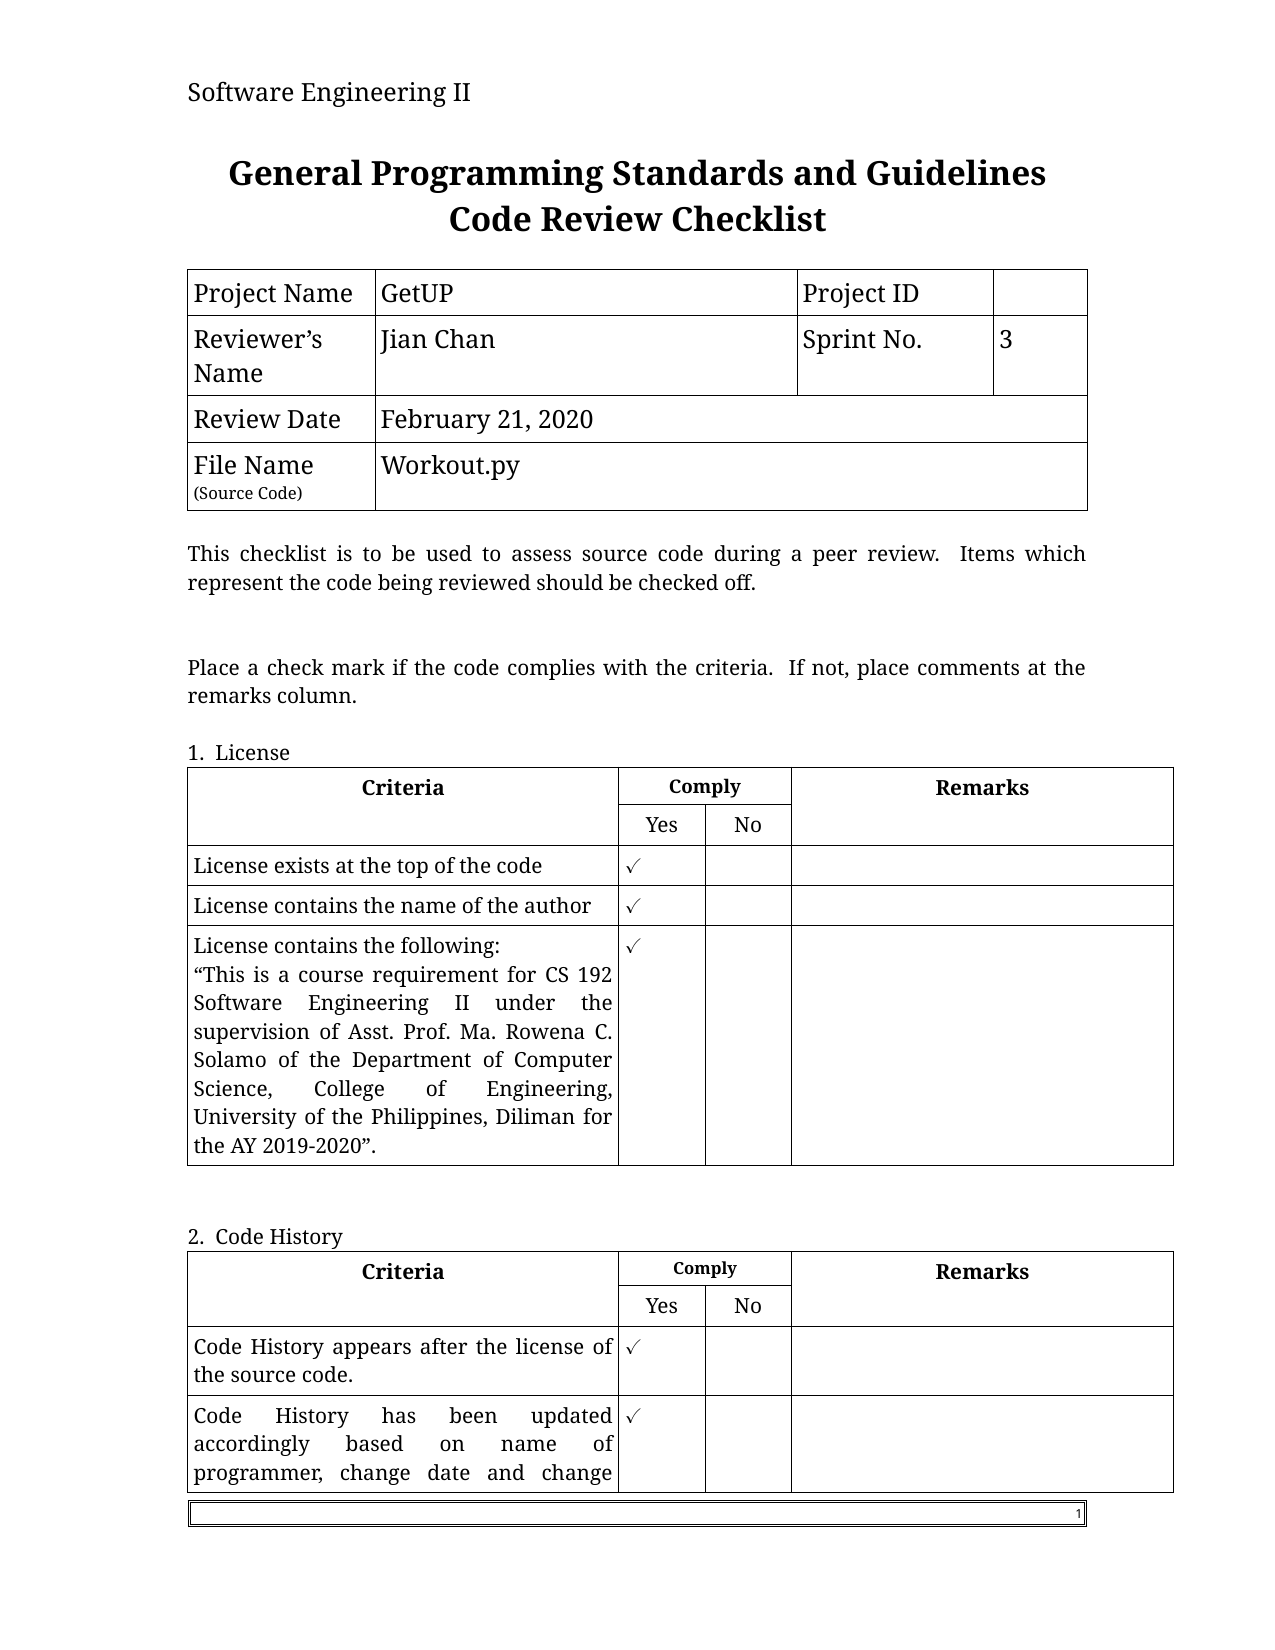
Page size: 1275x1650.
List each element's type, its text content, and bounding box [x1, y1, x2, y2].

table_cell ✓ [619, 886, 705, 925]
table_cell Sprint No. [798, 316, 993, 395]
text Place a check mark if the code complies with the criteria. If not, place comments at the remarks column. [187, 653, 1087, 710]
table_header Project ID [798, 270, 993, 315]
table_cell ✓ [619, 1396, 705, 1492]
table_cell Yes [619, 805, 705, 844]
table_header GetUP [376, 270, 797, 315]
table_cell License contains the following: “This is a course requirement for CS 192 Software Engineering II under the supervision of Asst. Prof. Ma. Rowena C. Solamo of the Department of Computer Science, College of Engineering, University of the Philippines, Diliman for the AY 2019-2020”. [188, 926, 618, 1165]
table_cell Jian Chan [376, 316, 797, 395]
table_cell Code History has been updated accordingly based on name of programmer, change date and change [188, 1396, 618, 1492]
table_cell [706, 926, 791, 1165]
table_cell [792, 1327, 1173, 1395]
table_cell [792, 846, 1173, 885]
table_header Comply [619, 768, 791, 804]
table_cell Review Date [188, 396, 375, 441]
table_header Project Name [188, 270, 375, 315]
table_cell File Name (Source Code) [188, 443, 375, 510]
table_header Remarks [792, 768, 1173, 844]
table_cell [792, 1396, 1173, 1492]
table_header Comply [619, 1252, 791, 1285]
table_cell No [706, 1286, 791, 1326]
table_cell Reviewer’s Name [188, 316, 375, 395]
table_cell [706, 846, 791, 885]
table_cell License exists at the top of the code [188, 846, 618, 885]
table_cell No [706, 805, 791, 844]
table_cell Workout.py [376, 443, 1087, 510]
table_cell [706, 886, 791, 925]
table_cell [706, 1396, 791, 1492]
table_cell 3 [994, 316, 1087, 395]
table_cell ✓ [619, 846, 705, 885]
table_cell ✓ [619, 1327, 705, 1395]
table_header Criteria [188, 1252, 618, 1326]
table_cell ✓ [619, 926, 705, 1165]
table_header Criteria [188, 768, 618, 844]
table_cell License contains the name of the author [188, 886, 618, 925]
table_cell February 21, 2020 [376, 396, 1087, 441]
table_cell [792, 926, 1173, 1165]
text This checklist is to be used to assess source code during a peer review. Items which represent the code being reviewed should be checked off. [187, 539, 1087, 596]
text 2. Code History [187, 1222, 1087, 1251]
table_header [994, 270, 1087, 315]
table_cell [706, 1327, 791, 1395]
text 1. License [187, 738, 1087, 767]
table_header Remarks [792, 1252, 1173, 1326]
table_cell Yes [619, 1286, 705, 1326]
text General Programming Standards and Guidelines Code Review Checklist [187, 150, 1087, 241]
table_cell Code History appears after the license of the source code. [188, 1327, 618, 1395]
table_cell [792, 886, 1173, 925]
